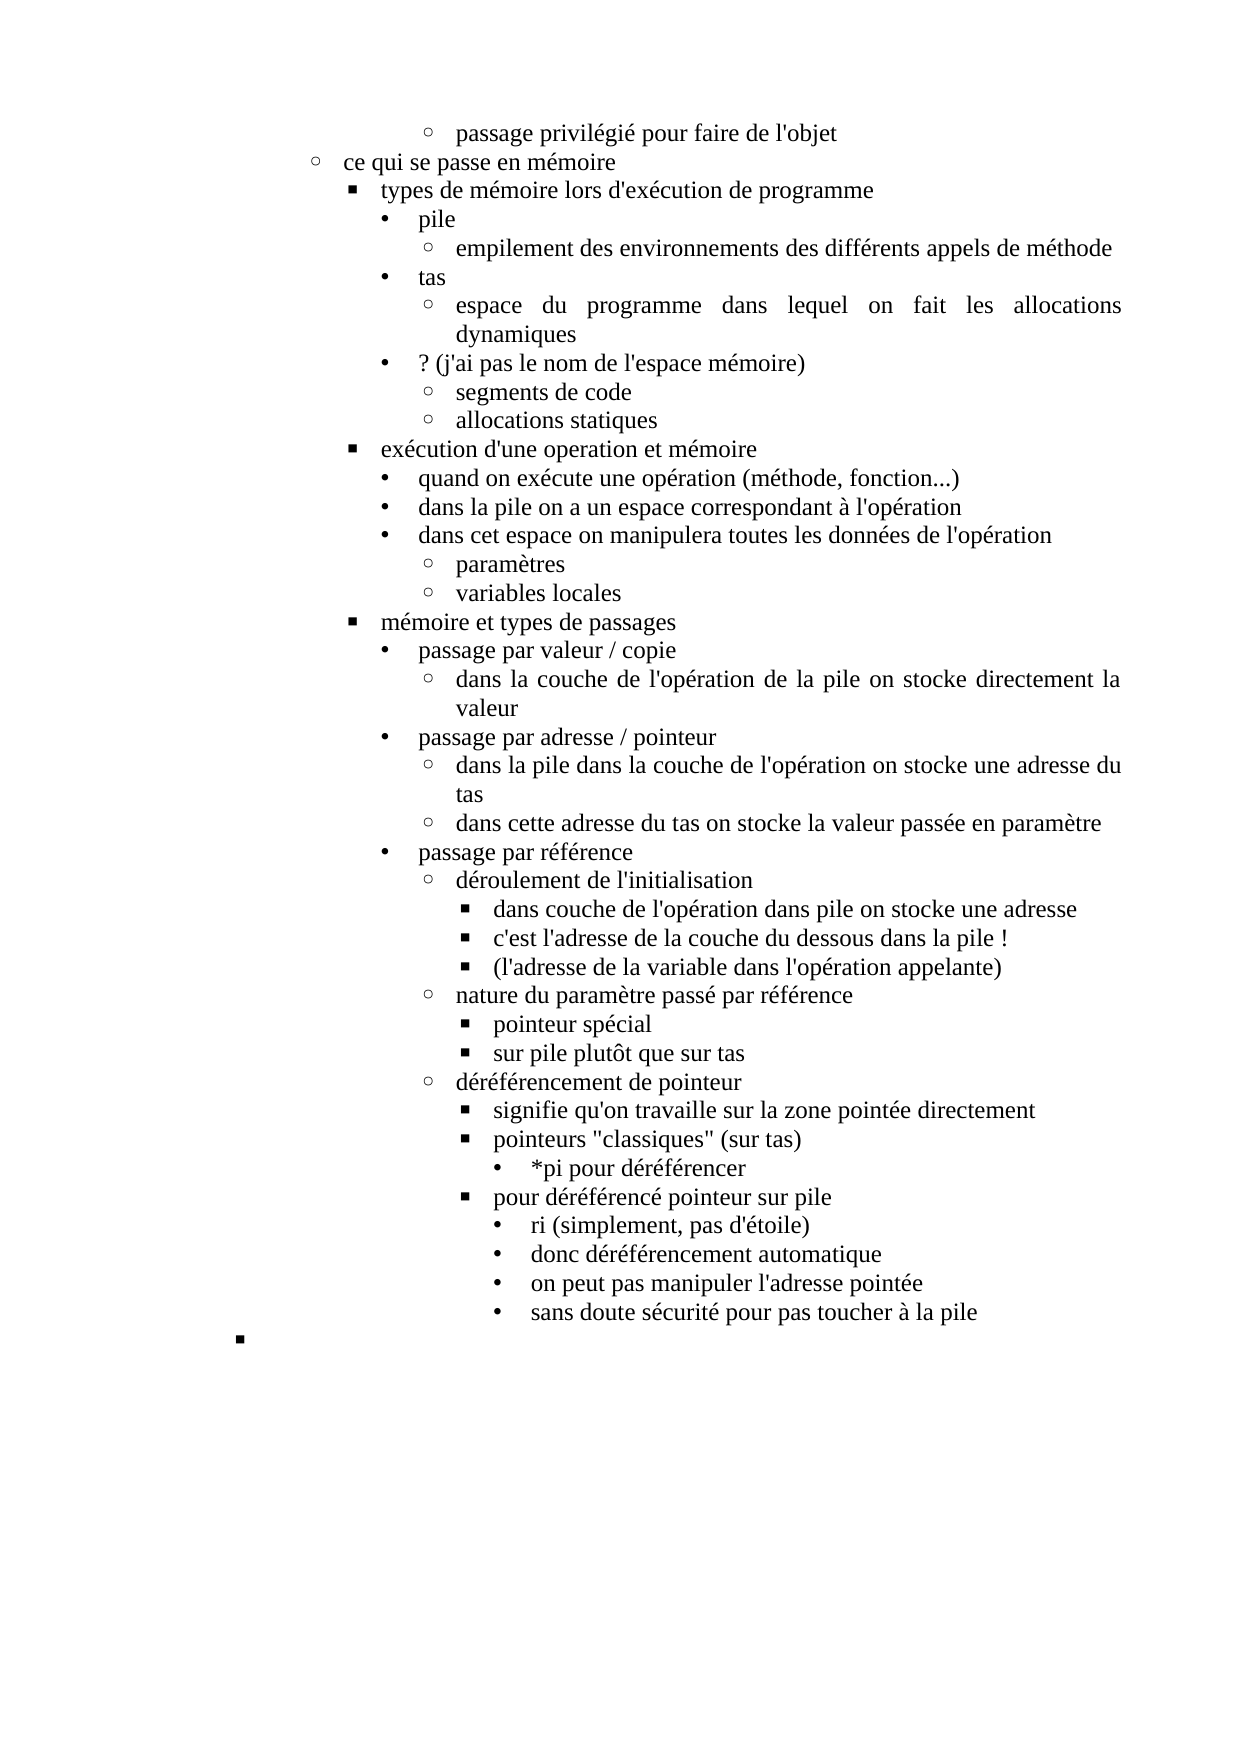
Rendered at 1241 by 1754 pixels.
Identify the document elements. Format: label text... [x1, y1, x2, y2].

list passage par adresse / pointeur [381, 722, 1122, 751]
list pointeurs "classiques" (sur tas) [456, 1124, 1122, 1153]
list on peut pas manipuler l'adresse pointée [493, 1268, 1122, 1297]
list allocations statiques [418, 406, 1122, 434]
list passage par référence [381, 837, 1122, 866]
list ? (j'ai pas le nom de l'espace mémoire) [381, 348, 1122, 377]
list ri (simplement, pas d'étoile) [493, 1211, 1122, 1239]
list nature du paramètre passé par référence [418, 981, 1122, 1009]
list passage privilégié pour faire de l'objet [418, 118, 1122, 147]
list dans cette adresse du tas on stocke la valeur passée en paramètre [418, 808, 1122, 837]
list variables locales [418, 578, 1122, 607]
list paramètres [418, 549, 1122, 578]
list dans couche de l'opération dans pile on stocke une adresse [456, 894, 1122, 923]
list espace du programme dans lequel on fait les allocations dynamiques [418, 291, 1122, 348]
list dans cet espace on manipulera toutes les données de l'opération [381, 521, 1122, 549]
list passage par valeur / copie [381, 636, 1122, 664]
list donc déréférencement automatique [493, 1239, 1122, 1268]
list c'est l'adresse de la couche du dessous dans la pile ! [456, 923, 1122, 952]
list mémoire et types de passages [343, 607, 1122, 636]
list pile [381, 204, 1122, 233]
list (l'adresse de la variable dans l'opération appelante) [456, 952, 1122, 981]
list pointeur spécial [456, 1009, 1122, 1038]
list dans la pile on a un espace correspondant à l'opération [381, 492, 1122, 521]
list *pi pour déréférencer [493, 1153, 1122, 1182]
list déréférencement de pointeur [418, 1067, 1122, 1096]
list empilement des environnements des différents appels de méthode [418, 233, 1122, 262]
list pour déréférencé pointeur sur pile [456, 1182, 1122, 1211]
list dans la pile dans la couche de l'opération on stocke une adresse du tas [418, 751, 1122, 808]
list types de mémoire lors d'exécution de programme [343, 176, 1122, 204]
list déroulement de l'initialisation [418, 866, 1122, 894]
list segments de code [418, 377, 1122, 406]
list tas [381, 262, 1122, 291]
list quand on exécute une opération (méthode, fonction...) [381, 463, 1122, 492]
list dans la couche de l'opération de la pile on stocke directement la valeur [418, 664, 1122, 722]
list sur pile plutôt que sur tas [456, 1038, 1122, 1067]
list exécution d'une operation et mémoire [343, 434, 1122, 463]
list ce qui se passe en mémoire [306, 147, 1122, 176]
list sans doute sécurité pour pas toucher à la pile [493, 1297, 1122, 1326]
list signifie qu'on travaille sur la zone pointée directement [456, 1096, 1122, 1124]
